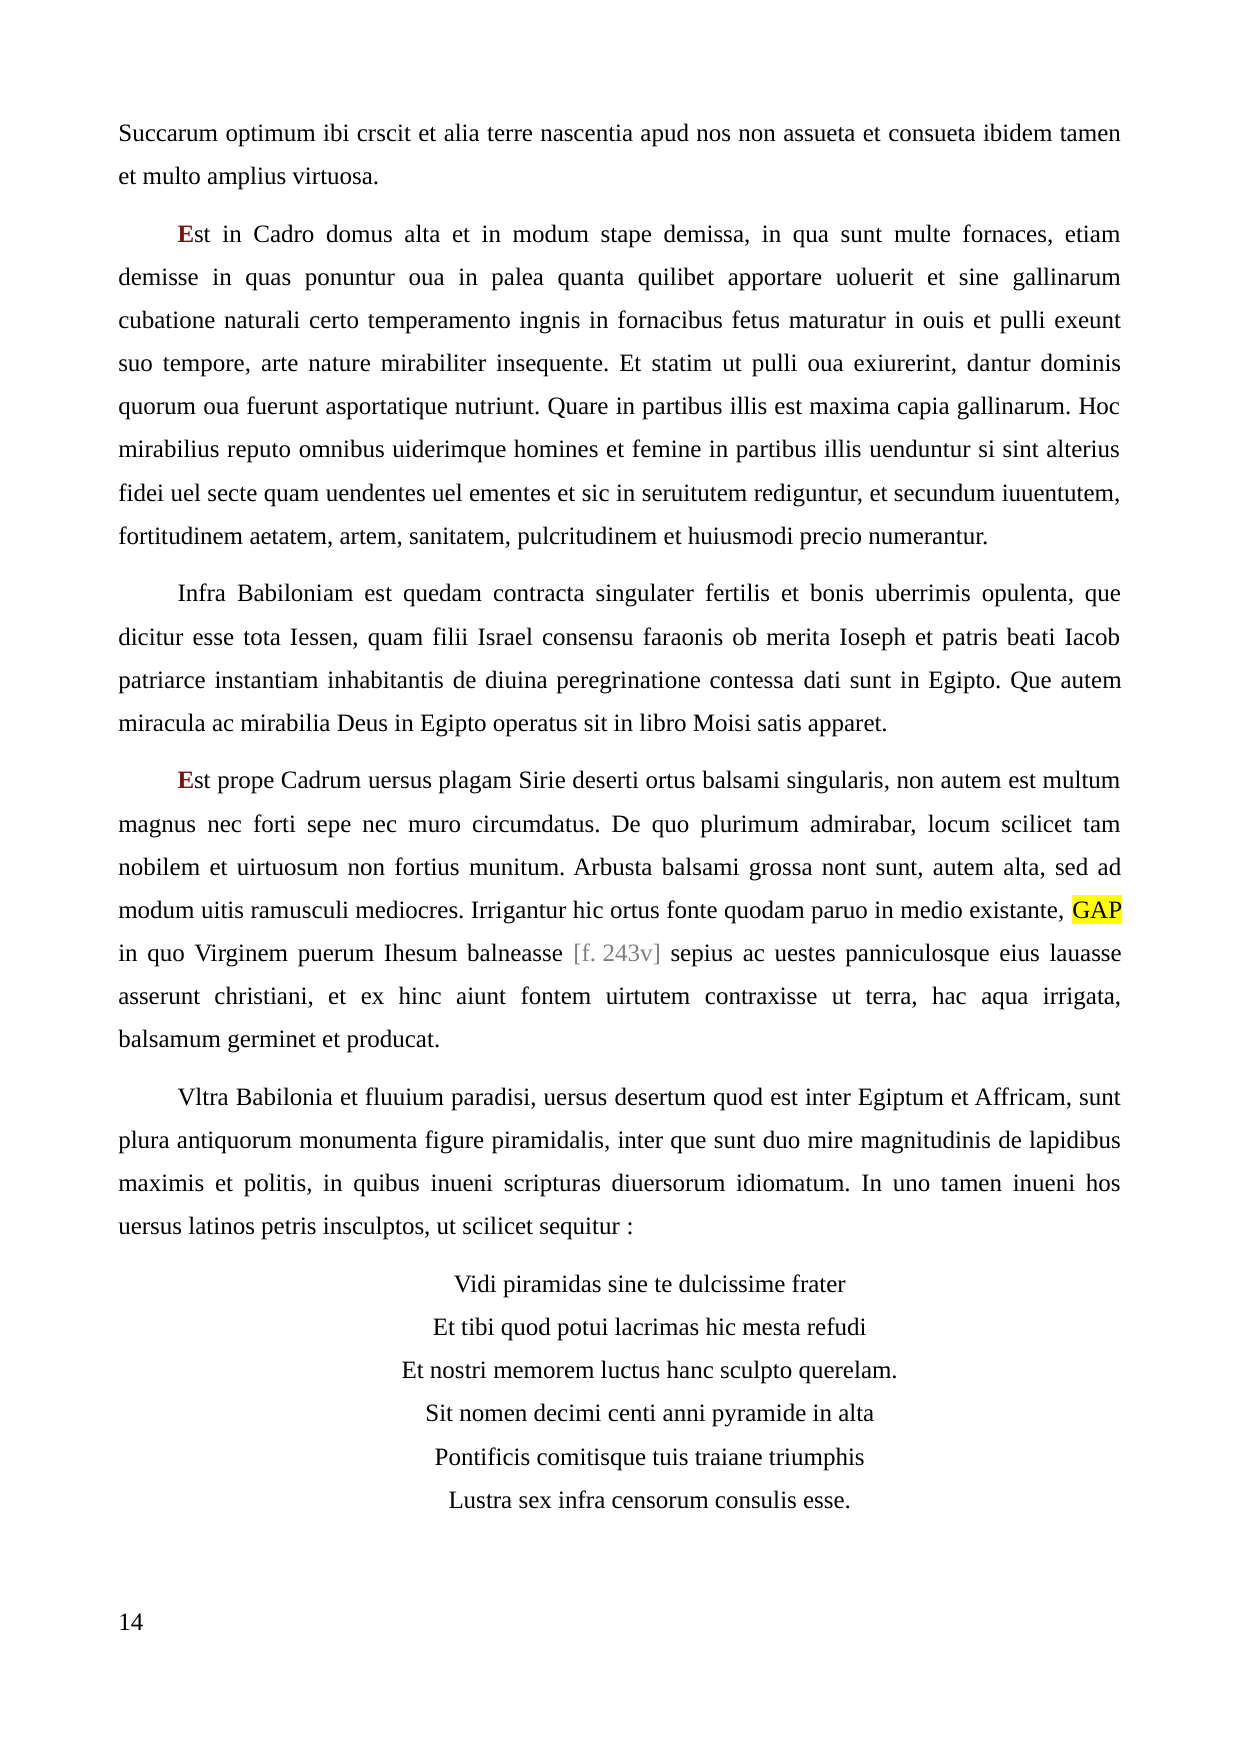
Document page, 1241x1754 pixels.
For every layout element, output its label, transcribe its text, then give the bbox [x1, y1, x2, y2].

text Est in Cadro domus alta et in modum stape demissa, in qua sunt multe fornaces, etiam demisse in quas ponuntur oua in palea quanta quilibet apportare uoluerit et sine gallinarum cubatione naturali certo temperamento ingnis in fornacibus fetus maturatur in ouis et pulli exeunt suo tempore, arte nature mirabiliter insequente. Et statim ut pulli oua exiurerint, dantur dominis quorum oua fuerunt asportatique nutriunt. Quare in partibus illis est maxima capia gallinarum. Hoc mirabilius reputo omnibus uiderimque homines et femine in partibus illis uenduntur si sint alterius fidei uel secte quam uendentes uel ementes et sic in seruitutem rediguntur, et secundum iuuentutem, fortitudinem aetatem, artem, sanitatem, pulcritudinem et huiusmodi precio numerantur. [118, 219, 1122, 549]
text Sit nomen decimi centi anni pyramide in alta [118, 1398, 1122, 1427]
text Et tibi quod potui lacrimas hic mesta refudi [118, 1312, 1122, 1341]
text Est prope Cadrum uersus plagam Sirie deserti ortus balsami singularis, non autem est multum magnus nec forti sepe nec muro circumdatus. De quo plurimum admirabar, locum scilicet tam nobilem et uirtuosum non fortius munitum. Arbusta balsami grossa nont sunt, autem alta, sed ad modum uitis ramusculi mediocres. Irrigantur hic ortus fonte quodam paruo in medio existante, GAP in quo Virginem puerum Ihesum balneasse [f. 243v] sepius ac uestes panniculosque eius lauasse asserunt christiani, et ex hinc aiunt fontem uirtutem contraxisse ut terra, hac aqua irrigata, balsamum germinet et producat. [118, 766, 1122, 1053]
text Infra Babiloniam est quedam contracta singulater fertilis et bonis uberrimis opulenta, que dicitur esse tota Iessen, quam filii Israel consensu faraonis ob merita Ioseph et patris beati Iacob patriarce instantiam inhabitantis de diuina peregrinatione contessa dati sunt in Egipto. Que autem miracula ac mirabilia Deus in Egipto operatus sit in libro Moisi satis apparet. [118, 578, 1122, 737]
text Et nostri memorem luctus hanc sculpto querelam. [118, 1355, 1122, 1384]
text Lustra sex infra censorum consulis esse. [118, 1485, 1122, 1513]
text Vidi piramidas sine te dulcissime frater [118, 1269, 1122, 1298]
text Pontificis comitisque tuis traiane triumphis [118, 1442, 1122, 1470]
text Vltra Babilonia et fluuium paradisi, uersus desertum quod est inter Egiptum et Affricam, sunt plura antiquorum monumenta figure piramidalis, inter que sunt duo mire magnitudinis de lapidibus maximis et politis, in quibus inueni scripturas diuersorum idiomatum. In uno tamen inueni hos uersus latinos petris insculptos, ut scilicet sequitur : [118, 1082, 1122, 1240]
text Succarum optimum ibi crscit et alia terre nascentia apud nos non assueta et consueta ibidem tamen et multo amplius virtuosa. [118, 118, 1122, 190]
